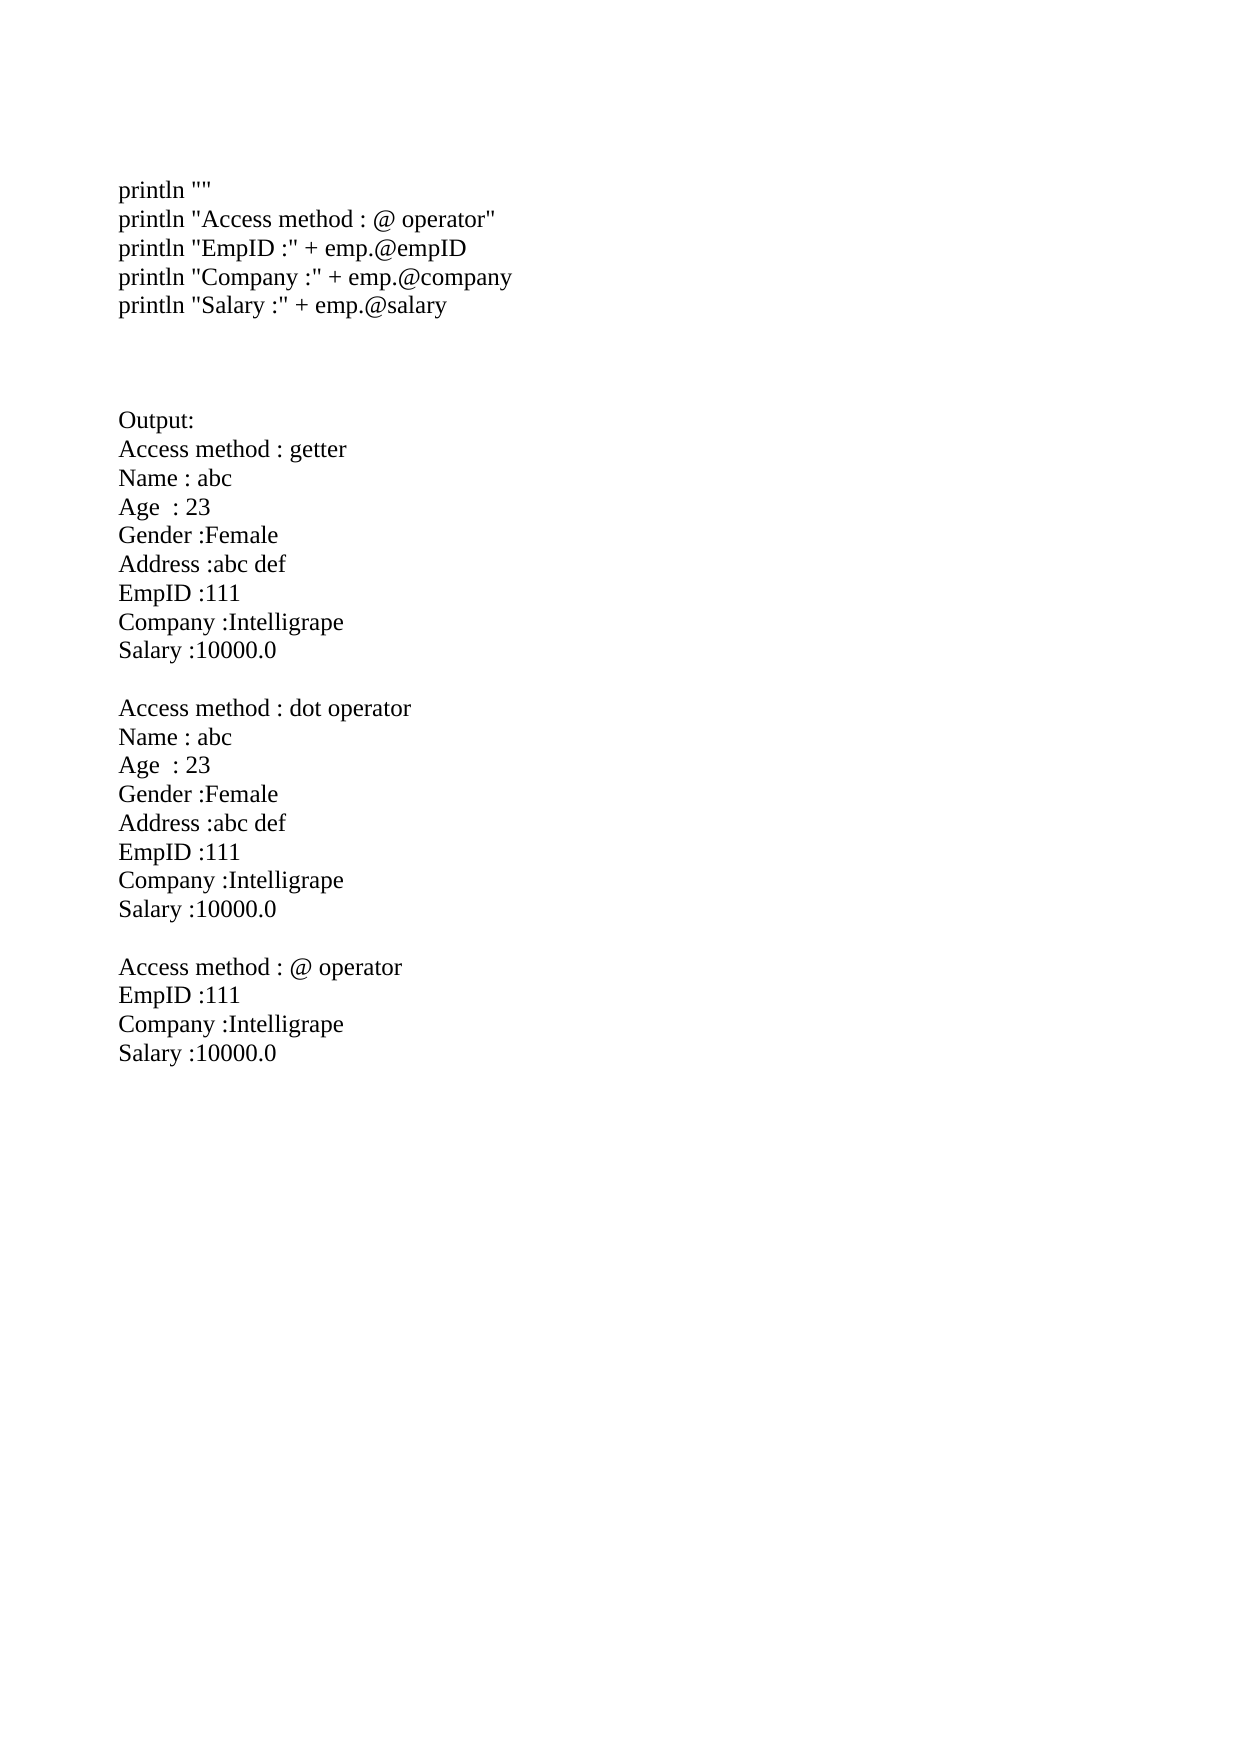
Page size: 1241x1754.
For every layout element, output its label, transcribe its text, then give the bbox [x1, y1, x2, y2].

text println "" [118, 176, 1122, 204]
text Company :Intelligrape [118, 1009, 1122, 1038]
text Age : 23 [118, 751, 1122, 779]
text println "Company :" + emp.@company [118, 262, 1122, 291]
text Address :abc def [118, 549, 1122, 578]
text Salary :10000.0 [118, 1038, 1122, 1067]
text Salary :10000.0 [118, 636, 1122, 664]
text Company :Intelligrape [118, 866, 1122, 894]
text Gender :Female [118, 779, 1122, 808]
text Access method : getter [118, 434, 1122, 463]
text Age : 23 [118, 492, 1122, 521]
text println "Access method : @ operator" [118, 204, 1122, 233]
text println "EmpID :" + emp.@empID [118, 233, 1122, 262]
text Access method : dot operator [118, 693, 1122, 722]
text Access method : @ operator [118, 952, 1122, 981]
text println "Salary :" + emp.@salary [118, 291, 1122, 319]
text EmpID :111 [118, 837, 1122, 866]
text Output: [118, 406, 1122, 434]
text EmpID :111 [118, 578, 1122, 607]
text Address :abc def [118, 808, 1122, 837]
text Company :Intelligrape [118, 607, 1122, 636]
text Name : abc [118, 722, 1122, 751]
text EmpID :111 [118, 981, 1122, 1009]
text Name : abc [118, 463, 1122, 492]
text Salary :10000.0 [118, 894, 1122, 923]
text Gender :Female [118, 521, 1122, 549]
